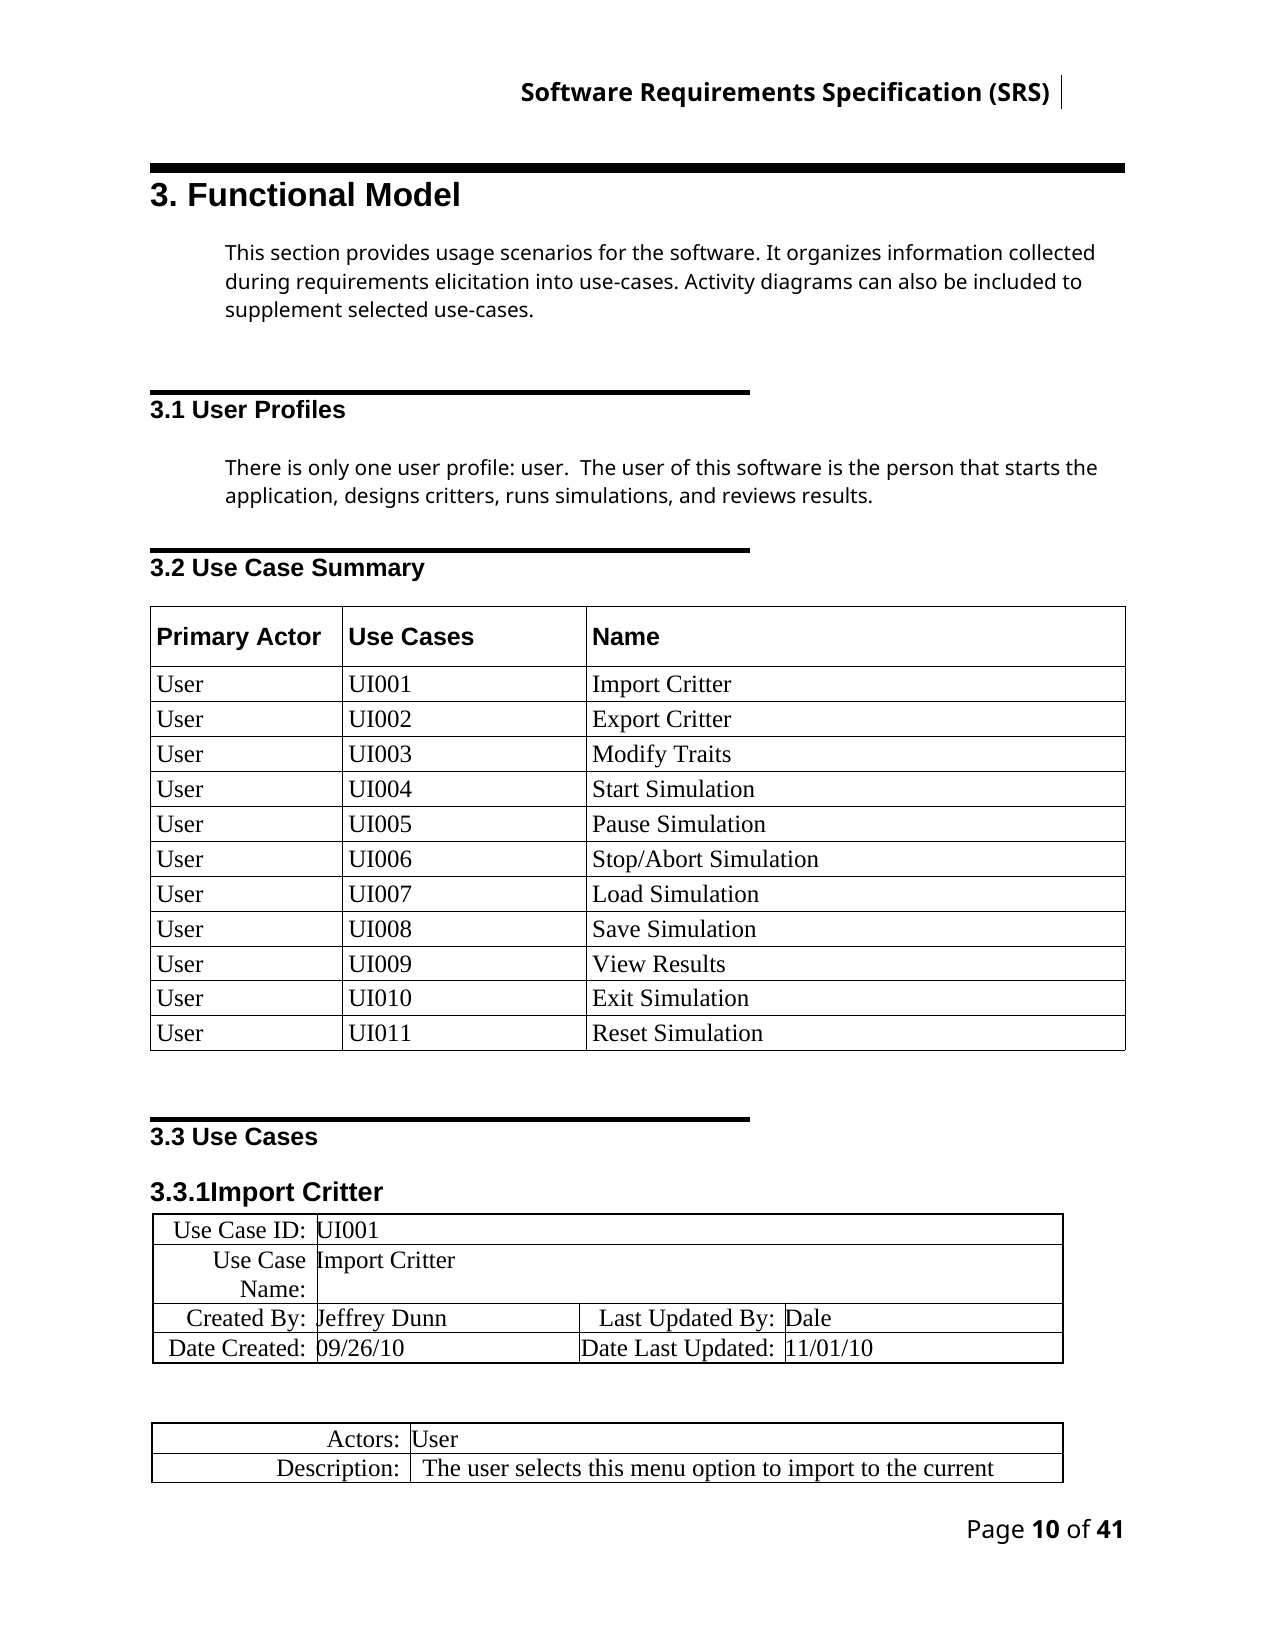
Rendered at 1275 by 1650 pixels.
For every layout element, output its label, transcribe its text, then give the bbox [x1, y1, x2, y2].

table_cell Use Case Name: [154, 1245, 317, 1302]
table_cell User [151, 1016, 342, 1050]
subtitle User Profiles [150, 395, 750, 424]
table_header Primary Actor [151, 607, 342, 666]
table_cell UI001 [343, 667, 586, 701]
table_cell User [151, 702, 342, 736]
table_cell User [151, 772, 342, 806]
table_cell 09/26/10 [318, 1333, 579, 1362]
table_cell The user selects this menu option to import to the current [411, 1454, 1062, 1482]
table_cell User [151, 807, 342, 841]
table_cell User [151, 842, 342, 876]
table_cell UI008 [343, 912, 586, 946]
table_cell UI002 [343, 702, 586, 736]
table_cell Load Simulation [587, 877, 1125, 911]
table_cell UI010 [343, 981, 586, 1015]
table_cell User [151, 737, 342, 771]
table_cell User [151, 877, 342, 911]
table_cell UI009 [343, 947, 586, 980]
table_cell UI006 [343, 842, 586, 876]
text There is only one user profile: user. The user of this software is the person that starts the application, designs critters, runs simulations, and reviews results. [225, 453, 1125, 510]
table_cell Save Simulation [587, 912, 1125, 946]
table_cell Export Critter [587, 702, 1125, 736]
table_header Name [587, 607, 1125, 666]
table_cell View Results [587, 947, 1125, 980]
table_cell UI004 [343, 772, 586, 806]
table_cell Modify Traits [587, 737, 1125, 771]
table_cell Last Updated By: [580, 1304, 785, 1332]
table_cell Reset Simulation [587, 1016, 1125, 1050]
table_cell UI003 [343, 737, 586, 771]
subtitle Use Case Summary [150, 553, 750, 581]
table_cell Created By: [154, 1304, 317, 1332]
table_cell Pause Simulation [587, 807, 1125, 841]
table_header Actors: [153, 1424, 410, 1452]
table_cell 11/01/10 [786, 1333, 1062, 1362]
table_header Use Cases [343, 607, 586, 666]
table_cell UI005 [343, 807, 586, 841]
table_cell Import Critter [318, 1245, 1062, 1302]
table_cell Jeffrey Dunn [318, 1304, 579, 1332]
subtitle Import Critter [150, 1176, 1125, 1207]
text This section provides usage scenarios for the software. It organizes information collected during requirements elicitation into use-cases. Activity diagrams can also be included to supplement selected use-cases. [225, 238, 1125, 324]
table_header Use Case ID: [154, 1215, 317, 1244]
table_cell User [151, 912, 342, 946]
table_header User [411, 1424, 1062, 1452]
table_cell User [151, 981, 342, 1015]
table_cell Date Last Updated: [580, 1333, 785, 1362]
table_cell Stop/Abort Simulation [587, 842, 1125, 876]
subtitle Functional Model [150, 173, 1125, 213]
subtitle Use Cases [150, 1122, 750, 1151]
table_cell Exit Simulation [587, 981, 1125, 1015]
table_cell User [151, 947, 342, 980]
table_cell Start Simulation [587, 772, 1125, 806]
table_cell Date Created: [154, 1333, 317, 1362]
table_cell UI011 [343, 1016, 586, 1050]
table_header UI001 [318, 1215, 1062, 1244]
table_cell Dale [786, 1304, 1062, 1332]
table_cell Description: [153, 1454, 410, 1482]
table_cell Import Critter [587, 667, 1125, 701]
table_cell User [151, 667, 342, 701]
table_cell UI007 [343, 877, 586, 911]
